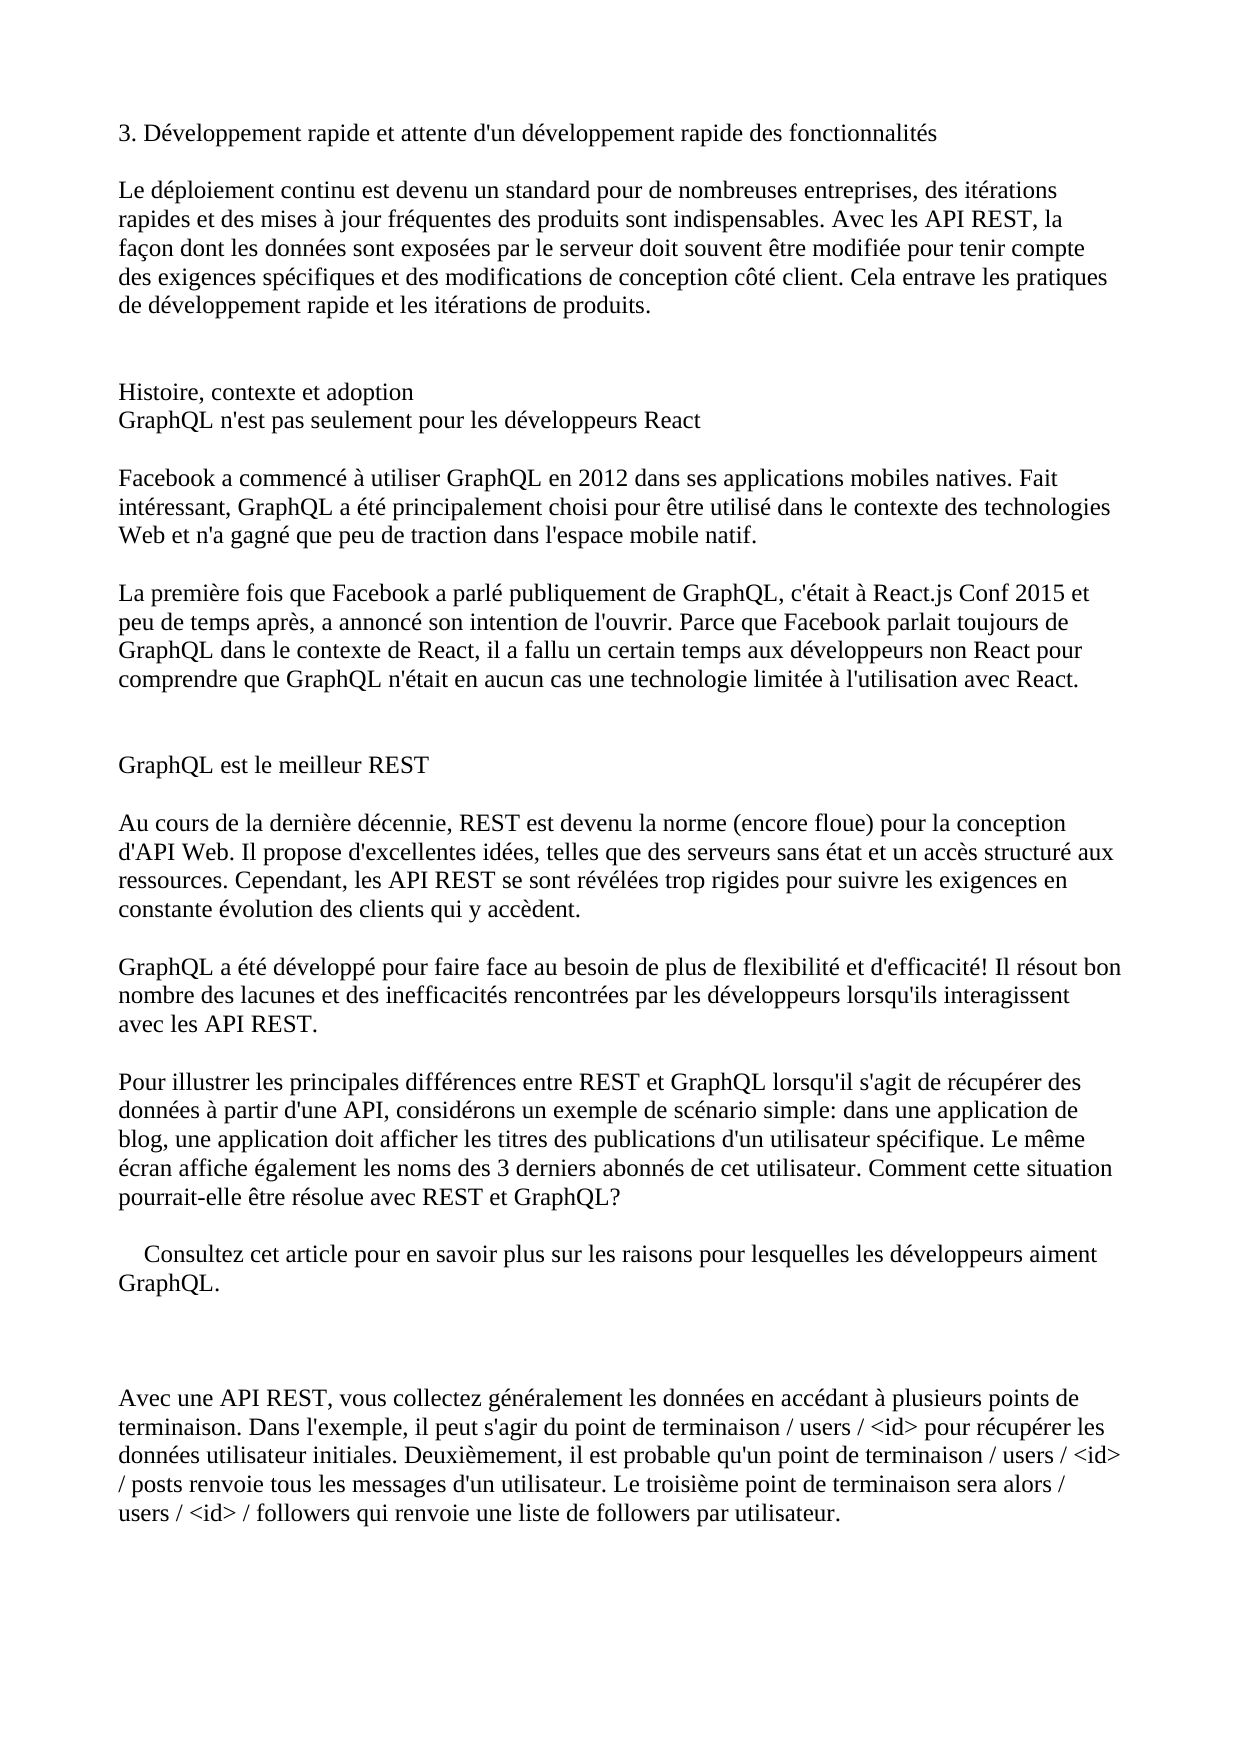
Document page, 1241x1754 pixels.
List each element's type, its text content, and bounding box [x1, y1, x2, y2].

text 💡 Consultez cet article pour en savoir plus sur les raisons pour lesquelles les développeurs aiment GraphQL. [118, 1239, 1122, 1297]
text GraphQL est le meilleur REST [118, 751, 1122, 779]
text GraphQL a été développé pour faire face au besoin de plus de flexibilité et d'efficacité! Il résout bon nombre des lacunes et des inefficacités rencontrées par les développeurs lorsqu'ils interagissent avec les API REST. [118, 952, 1122, 1038]
text Au cours de la dernière décennie, REST est devenu la norme (encore floue) pour la conception d'API Web. Il propose d'excellentes idées, telles que des serveurs sans état et un accès structuré aux ressources. Cependant, les API REST se sont révélées trop rigides pour suivre les exigences en constante évolution des clients qui y accèdent. [118, 808, 1122, 923]
text Pour illustrer les principales différences entre REST et GraphQL lorsqu'il s'agit de récupérer des données à partir d'une API, considérons un exemple de scénario simple: dans une application de blog, une application doit afficher les titres des publications d'un utilisateur spécifique. Le même écran affiche également les noms des 3 derniers abonnés de cet utilisateur. Comment cette situation pourrait-elle être résolue avec REST et GraphQL? [118, 1067, 1122, 1211]
text Avec une API REST, vous collectez généralement les données en accédant à plusieurs points de terminaison. Dans l'exemple, il peut s'agir du point de terminaison / users / <id> pour récupérer les données utilisateur initiales. Deuxièmement, il est probable qu'un point de terminaison / users / <id> / posts renvoie tous les messages d'un utilisateur. Le troisième point de terminaison sera alors / users / <id> / followers qui renvoie une liste de followers par utilisateur. [118, 1383, 1122, 1527]
text Le déploiement continu est devenu un standard pour de nombreuses entreprises, des itérations rapides et des mises à jour fréquentes des produits sont indispensables. Avec les API REST, la façon dont les données sont exposées par le serveur doit souvent être modifiée pour tenir compte des exigences spécifiques et des modifications de conception côté client. Cela entrave les pratiques de développement rapide et les itérations de produits. [118, 176, 1122, 319]
text 3. Développement rapide et attente d'un développement rapide des fonctionnalités [118, 118, 1122, 147]
text La première fois que Facebook a parlé publiquement de GraphQL, c'était à React.js Conf 2015 et peu de temps après, a annoncé son intention de l'ouvrir. Parce que Facebook parlait toujours de GraphQL dans le contexte de React, il a fallu un certain temps aux développeurs non React pour comprendre que GraphQL n'était en aucun cas une technologie limitée à l'utilisation avec React. [118, 578, 1122, 693]
text Facebook a commencé à utiliser GraphQL en 2012 dans ses applications mobiles natives. Fait intéressant, GraphQL a été principalement choisi pour être utilisé dans le contexte des technologies Web et n'a gagné que peu de traction dans l'espace mobile natif. [118, 463, 1122, 549]
text Histoire, contexte et adoption [118, 377, 1122, 406]
text GraphQL n'est pas seulement pour les développeurs React [118, 406, 1122, 434]
